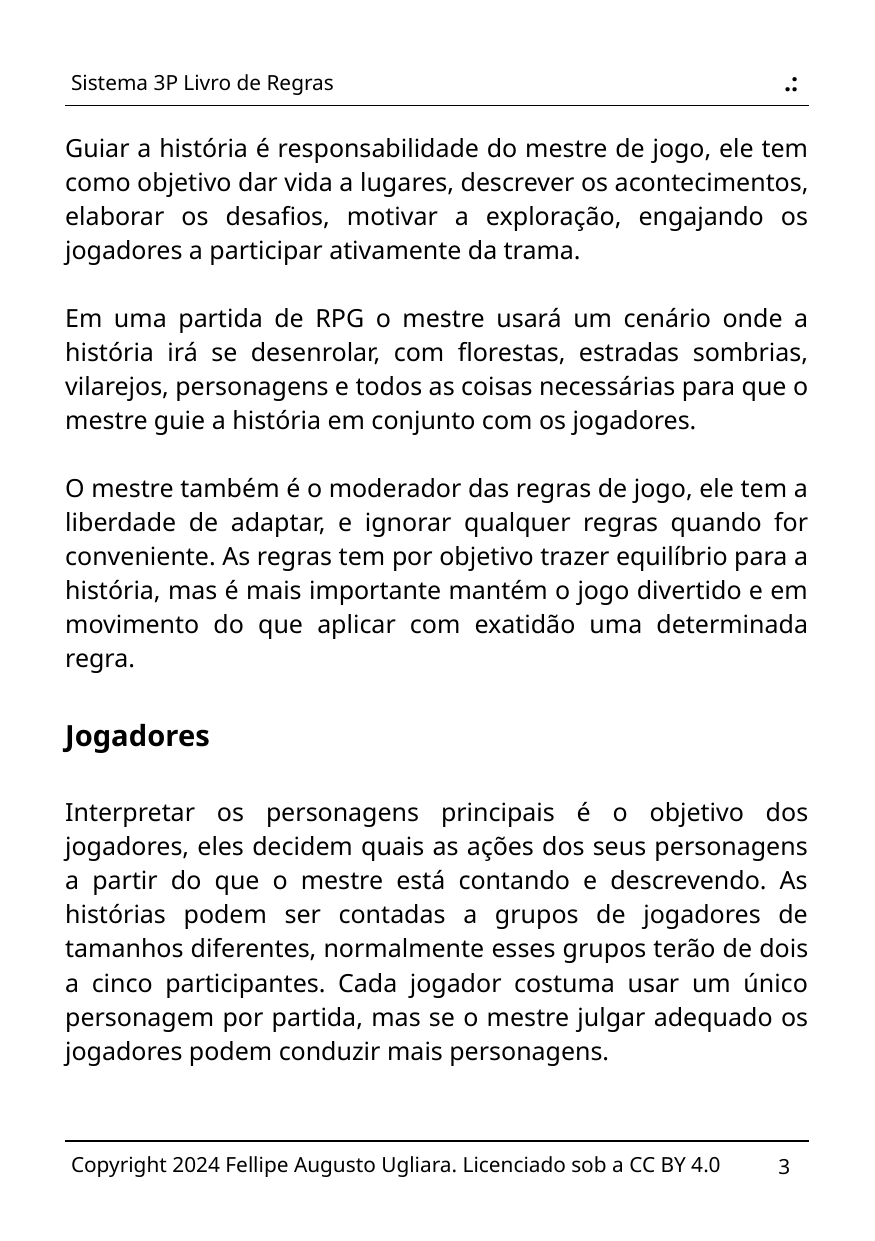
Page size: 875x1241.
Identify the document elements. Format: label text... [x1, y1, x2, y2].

text Interpretar os personagens principais é o objetivo dos jogadores, eles decidem quais as ações dos seus personagens a partir do que o mestre está contando e descrevendo. As histórias podem ser contadas a grupos de jogadores de tamanhos diferentes, normalmente esses grupos terão de dois a cinco participantes. Cada jogador costuma usar um único personagem por partida, mas se o mestre julgar adequado os jogadores podem conduzir mais personagens. [65, 795, 809, 1067]
text Em uma partida de RPG o mestre usará um cenário onde a história irá se desenrolar, com florestas, estradas sombrias, vilarejos, personagens e todos as coisas necessárias para que o mestre guie a história em conjunto com os jogadores. [65, 301, 809, 437]
text Guiar a história é responsabilidade do mestre de jogo, ele tem como objetivo dar vida a lugares, descrever os acontecimentos, elaborar os desafios, motivar a exploração, engajando os jogadores a participar ativamente da trama. [65, 130, 809, 266]
subtitle Jogadores [65, 715, 809, 755]
text O mestre também é o moderador das regras de jogo, ele tem a liberdade de adaptar, e ignorar qualquer regras quando for conveniente. As regras tem por objetivo trazer equilíbrio para a história, mas é mais importante mantém o jogo divertido e em movimento do que aplicar com exatidão uma determinada regra. [65, 471, 809, 675]
